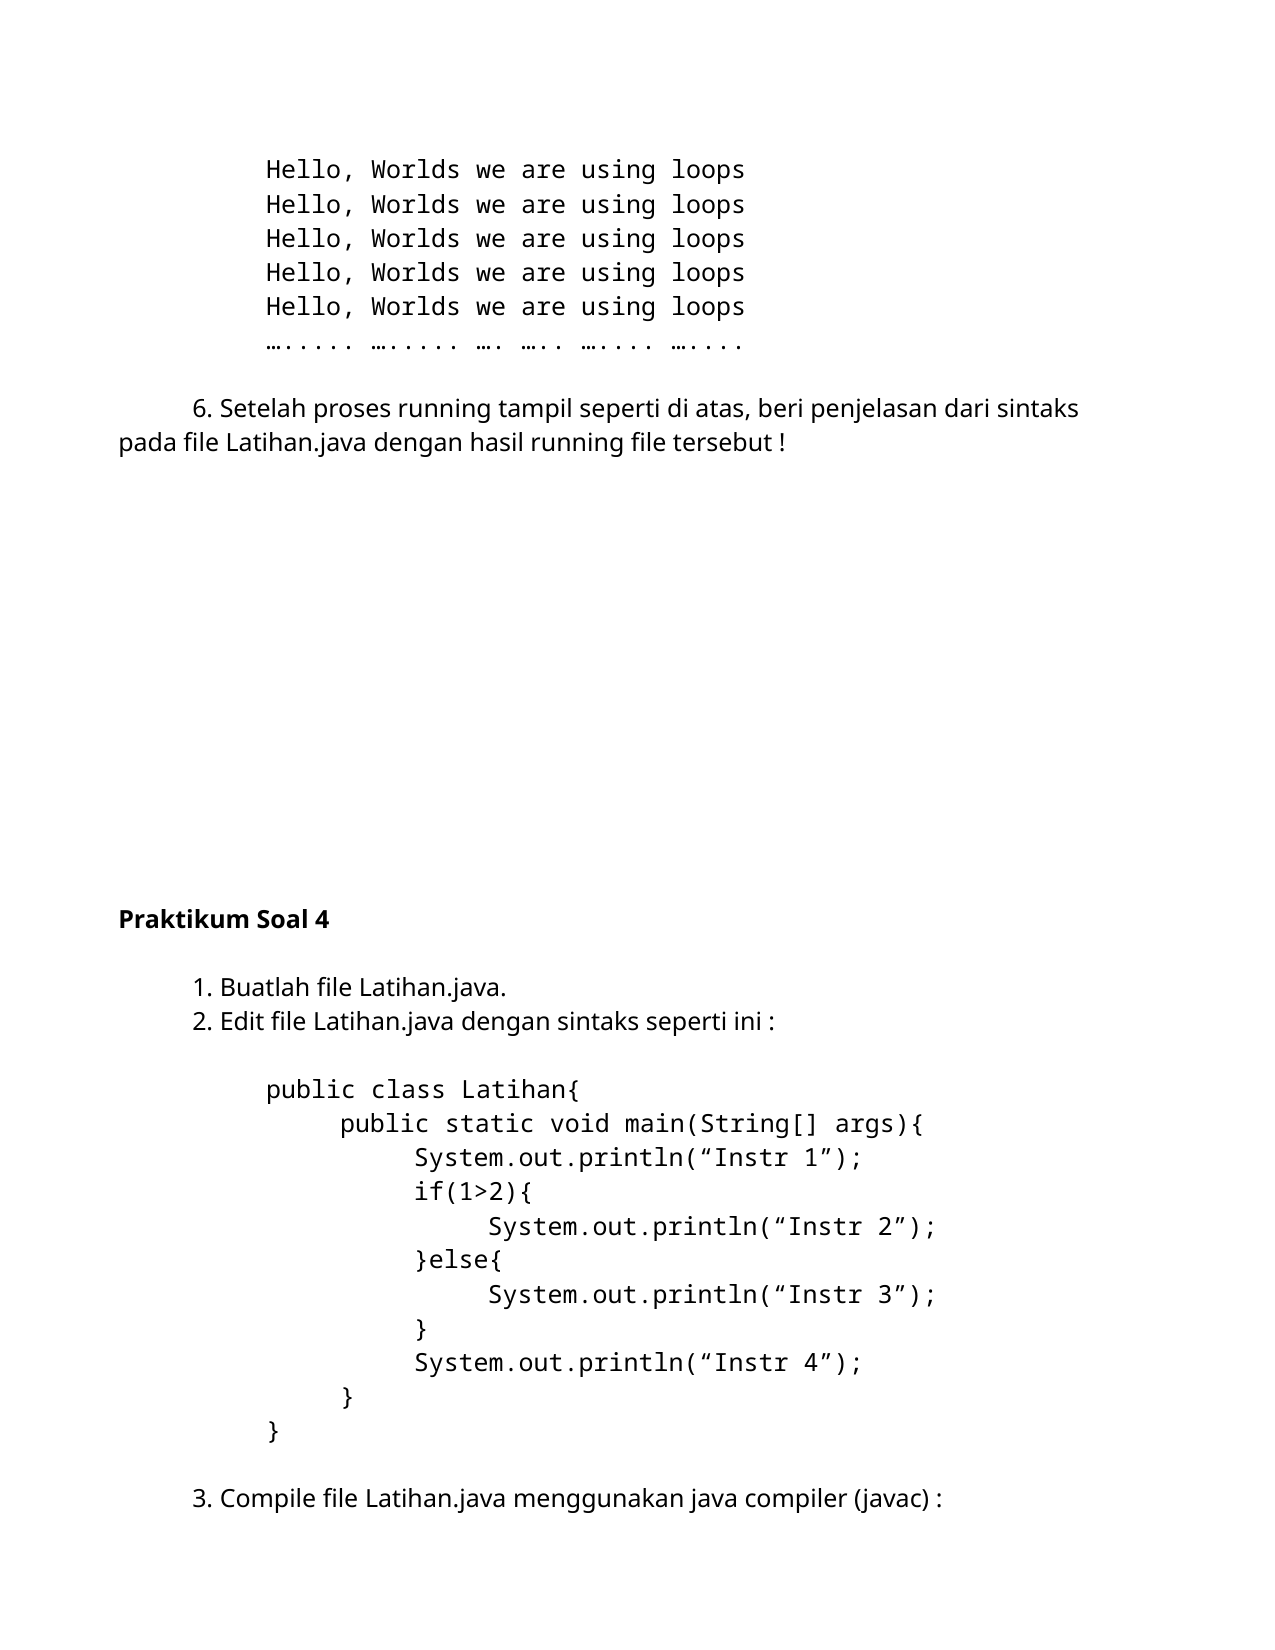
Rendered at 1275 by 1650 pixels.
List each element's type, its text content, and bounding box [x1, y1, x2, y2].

text System.out.println(“Instr 1”); [118, 1140, 1157, 1174]
text if(1>2){ [118, 1174, 1157, 1208]
text Hello, Worlds we are using loops [118, 118, 1157, 186]
text System.out.println(“Instr 2”); [118, 1208, 1157, 1242]
text Hello, Worlds we are using loops [118, 254, 1157, 288]
text 1. Buatlah file Latihan.java. [118, 970, 1157, 1004]
text } [118, 1310, 1157, 1344]
text Hello, Worlds we are using loops [118, 220, 1157, 254]
text } [118, 1378, 1157, 1412]
text }else{ [118, 1242, 1157, 1276]
text public static void main(String[] args){ [118, 1106, 1157, 1140]
text Hello, Worlds we are using loops [118, 186, 1157, 220]
text Praktikum Soal 4 [118, 902, 1157, 936]
text System.out.println(“Instr 4”); [118, 1344, 1157, 1378]
text Hello, Worlds we are using loops [118, 288, 1157, 322]
text …..... …..... …. ….. ….... ….... 6. Setelah proses running tampil seperti di atas, beri penjelasan dari sintaks pada file Latihan.java dengan hasil running file tersebut ! [118, 322, 1157, 459]
text } 3. Compile file Latihan.java menggunakan java compiler (javac) : [118, 1412, 1157, 1515]
text System.out.println(“Instr 3”); [118, 1276, 1157, 1310]
text 2. Edit file Latihan.java dengan sintaks seperti ini : public class Latihan{ [118, 1004, 1157, 1106]
